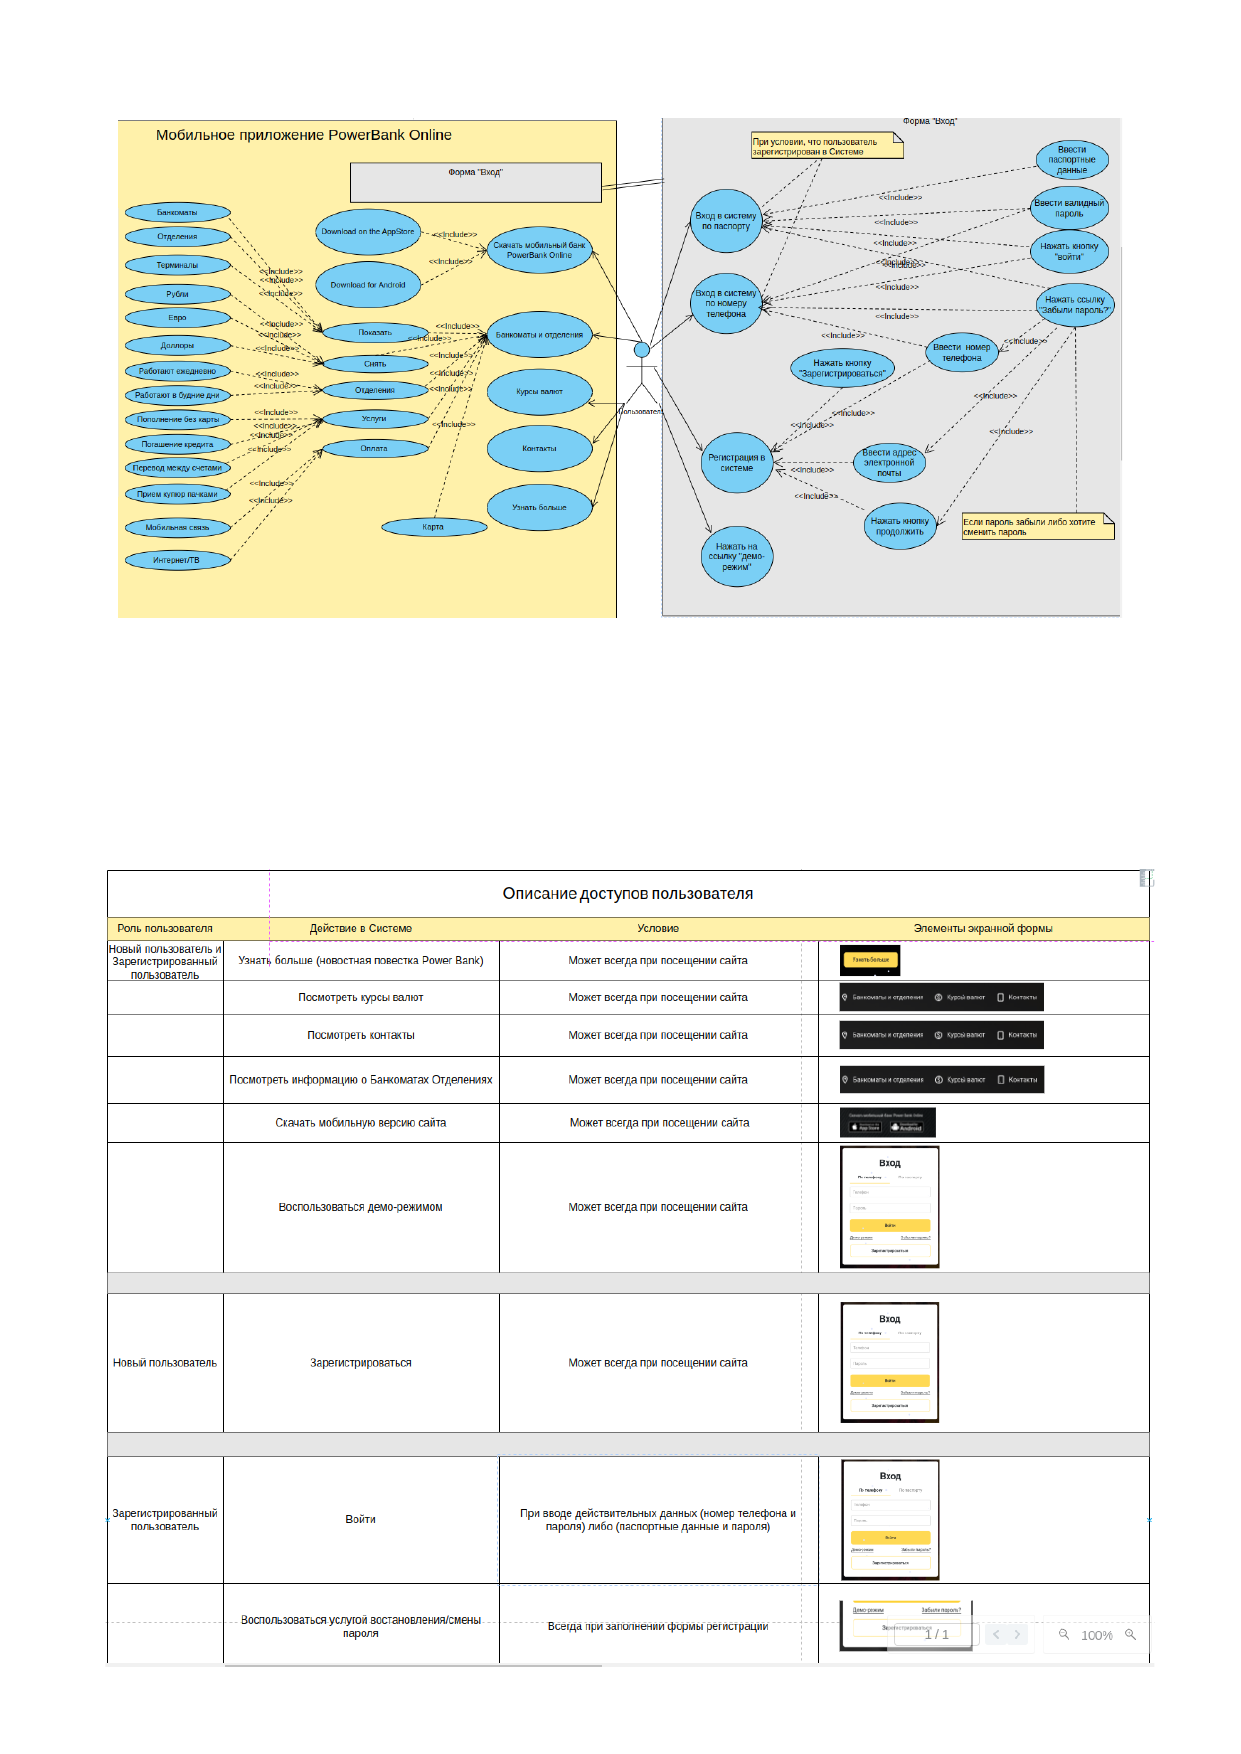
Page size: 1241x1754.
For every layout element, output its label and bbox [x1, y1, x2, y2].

picture [118, 118, 1123, 618]
picture [105, 869, 1155, 1667]
